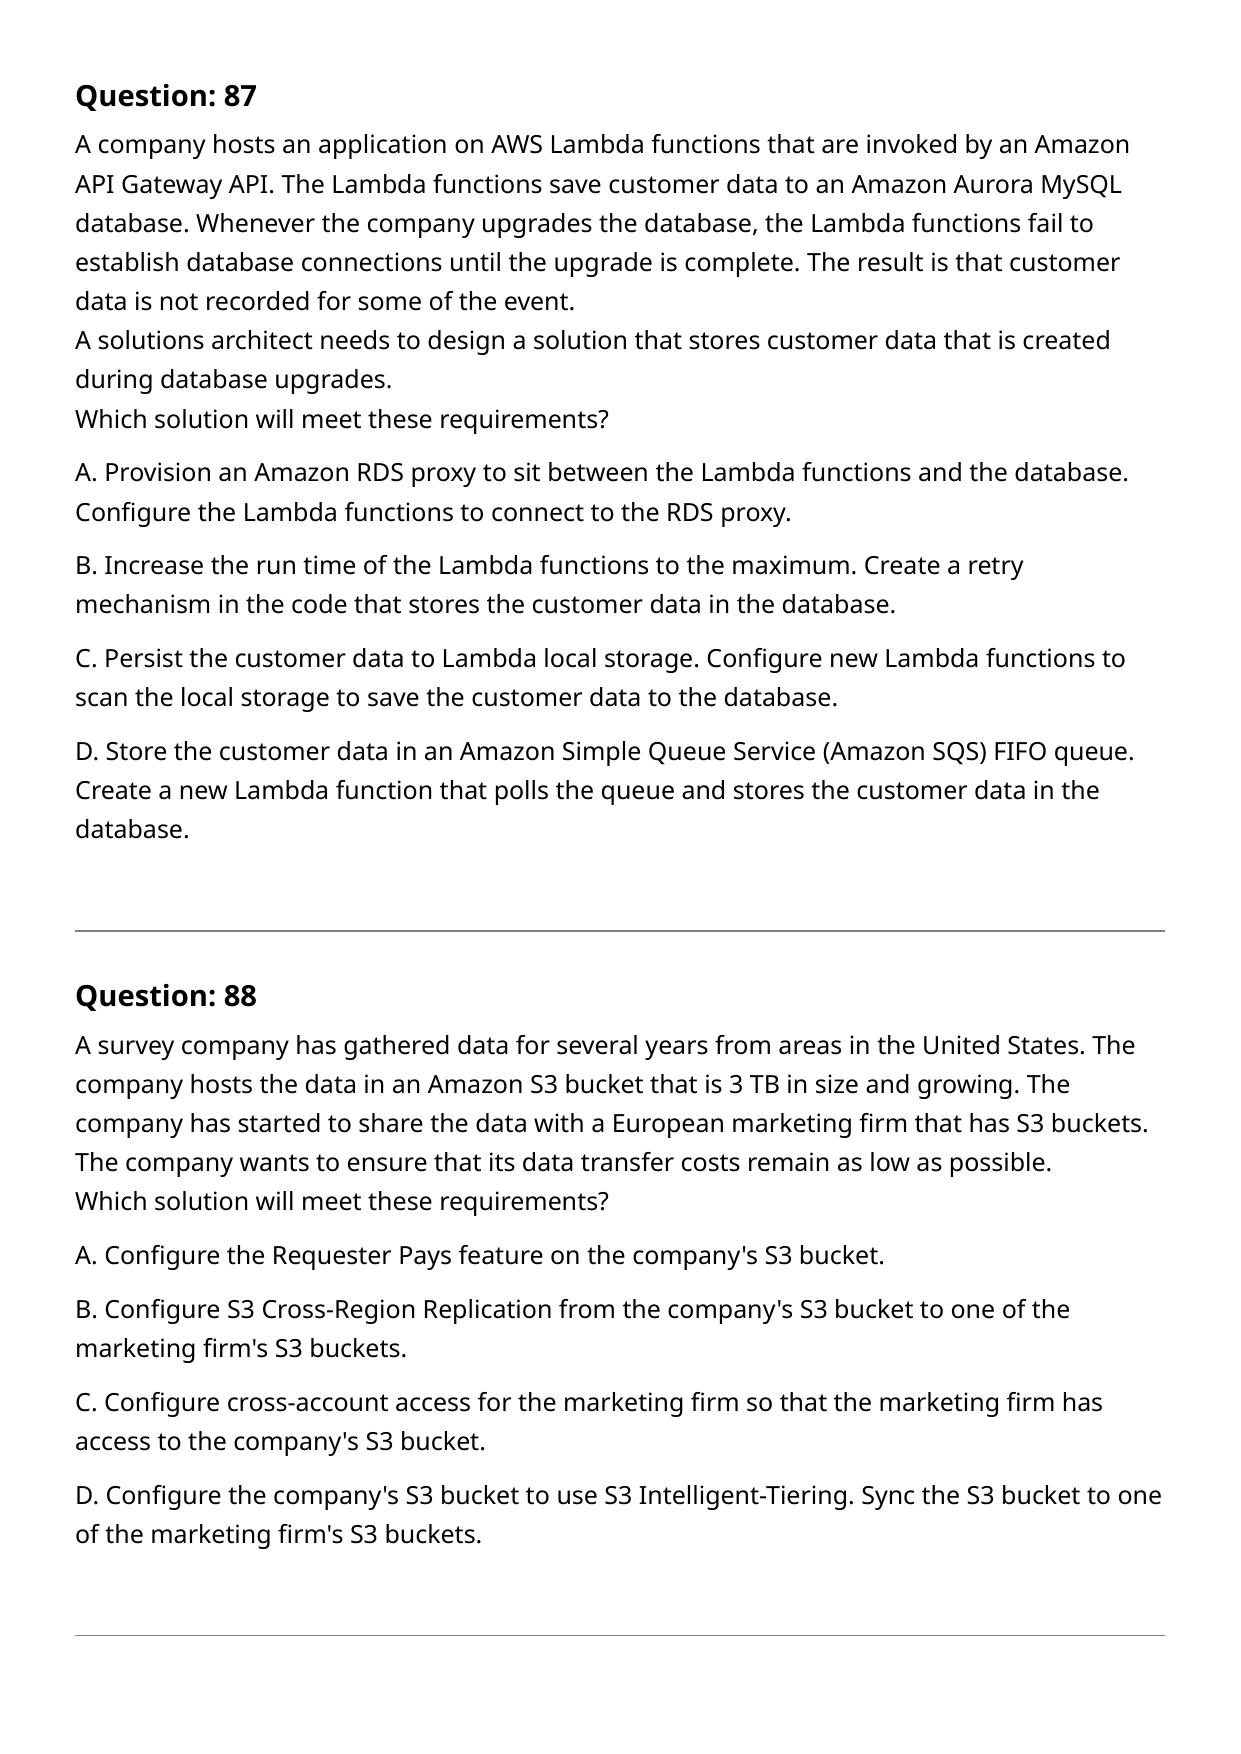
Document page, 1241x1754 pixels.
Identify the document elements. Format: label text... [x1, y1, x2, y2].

text C. Persist the customer data to Lambda local storage. Configure new Lambda functions to scan the local storage to save the customer data to the database. [75, 641, 1165, 714]
text B. Configure S3 Cross-Region Replication from the company's S3 bucket to one of the marketing firm's S3 buckets. [75, 1291, 1165, 1365]
text D. Configure the company's S3 bucket to use S3 Intelligent-Tiering. Sync the S3 bucket to one of the marketing firm's S3 buckets. [75, 1477, 1165, 1551]
text D. Store the customer data in an Amazon Simple Queue Service (Amazon SQS) FIFO queue. Create a new Lambda function that polls the queue and stores the customer data in the database. [75, 734, 1165, 846]
text B. Increase the run time of the Lambda functions to the maximum. Create a retry mechanism in the code that stores the customer data in the database. [75, 548, 1165, 621]
text A. Configure the Requester Pays feature on the company's S3 bucket. [75, 1238, 1165, 1272]
text C. Configure cross-account access for the marketing firm so that the marketing firm has access to the company's S3 bucket. [75, 1384, 1165, 1458]
subtitle Question: 88 [75, 975, 1165, 1015]
text A. Provision an Amazon RDS proxy to sit between the Lambda functions and the database. Configure the Lambda functions to connect to the RDS proxy. [75, 455, 1165, 528]
subtitle Question: 87 [75, 75, 1165, 115]
text A survey company has gathered data for several years from areas in the United States. The company hosts the data in an Amazon S3 bucket that is 3 TB in size and growing. The company has started to share the data with a European marketing firm that has S3 buckets. The company wants to ensure that its data transfer costs remain as low as possible. Which solution will meet these requirements? [75, 1027, 1165, 1218]
text A company hosts an application on AWS Lambda functions that are invoked by an Amazon API Gateway API. The Lambda functions save customer data to an Amazon Aurora MySQL database. Whenever the company upgrades the database, the Lambda functions fail to establish database connections until the upgrade is complete. The result is that customer data is not recorded for some of the event. A solutions architect needs to design a solution that stores customer data that is created during database upgrades. Which solution will meet these requirements? [75, 127, 1165, 435]
